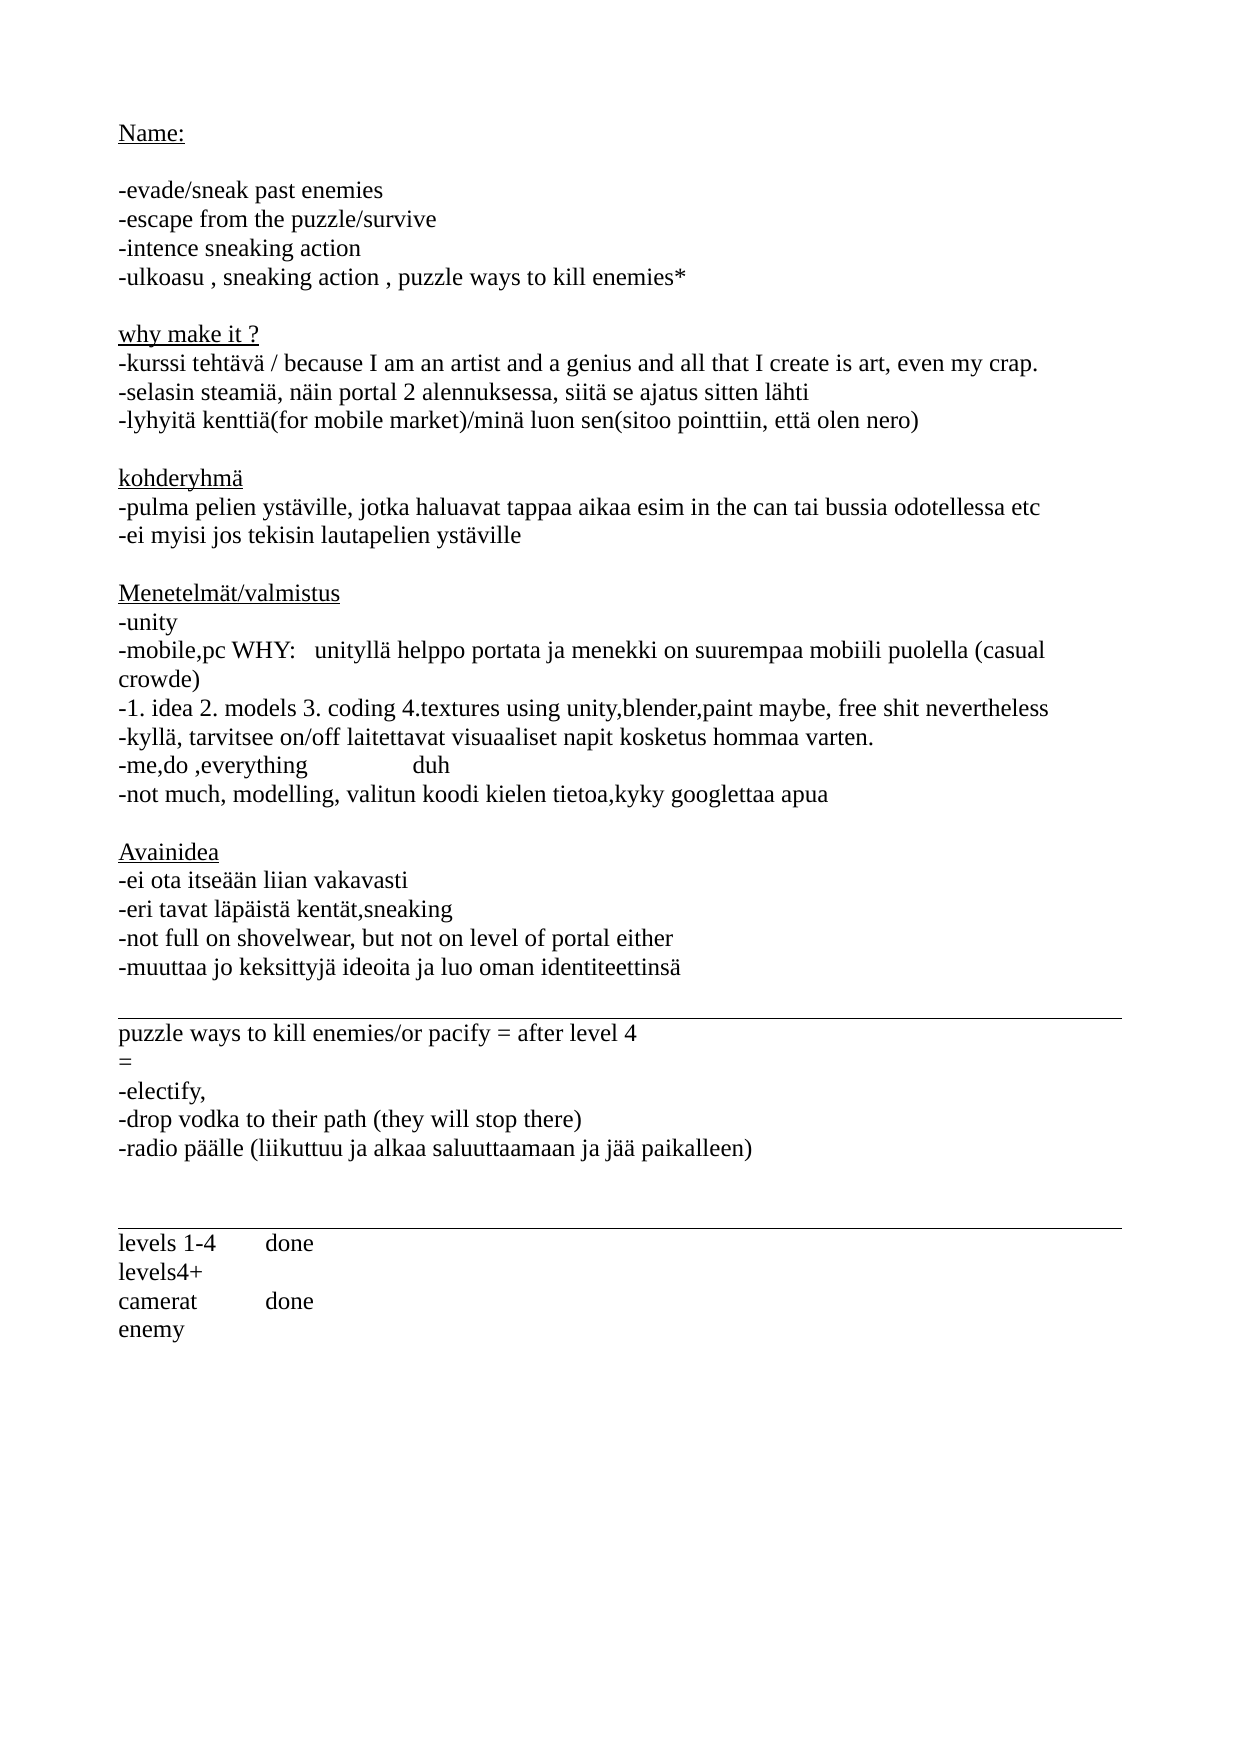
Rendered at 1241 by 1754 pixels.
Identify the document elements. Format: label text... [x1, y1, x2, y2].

text -ei ota itseään liian vakavasti [118, 866, 1122, 894]
text enemy [118, 1314, 1122, 1343]
text -muuttaa jo keksittyjä ideoita ja luo oman identiteettinsä [118, 952, 1122, 981]
text puzzle ways to kill enemies/or pacify = after level 4 [118, 1019, 1122, 1047]
text -escape from the puzzle/survive [118, 204, 1122, 233]
text -kyllä, tarvitsee on/off laitettavat visuaaliset napit kosketus hommaa varten. [118, 722, 1122, 751]
text = [118, 1047, 1122, 1076]
text -electify, [118, 1076, 1122, 1104]
text -radio päälle (liikuttuu ja alkaa saluuttaamaan ja jää paikalleen) [118, 1133, 1122, 1162]
text -kurssi tehtävä / because I am an artist and a genius and all that I create is art, even my crap. [118, 348, 1122, 377]
text -intence sneaking action [118, 233, 1122, 262]
text levels4+ [118, 1257, 1122, 1286]
text -1. idea 2. models 3. coding 4.textures using unity,blender,paint maybe, free shit nevertheless [118, 693, 1122, 722]
text -eri tavat läpäistä kentät,sneaking [118, 894, 1122, 923]
text Avainidea [118, 837, 1122, 866]
text levels 1-4 done [118, 1229, 1122, 1257]
text -lyhyitä kenttiä(for mobile market)/minä luon sen(sitoo pointtiin, että olen nero) [118, 406, 1122, 434]
text -me,do ,everything duh [118, 751, 1122, 779]
text -selasin steamiä, näin portal 2 alennuksessa, siitä se ajatus sitten lähti [118, 377, 1122, 406]
text -ulkoasu , sneaking action , puzzle ways to kill enemies* [118, 262, 1122, 291]
text -drop vodka to their path (they will stop there) [118, 1104, 1122, 1133]
text Name: [118, 118, 1122, 147]
text -not full on shovelwear, but not on level of portal either [118, 923, 1122, 952]
text -unity [118, 607, 1122, 636]
text camerat done [118, 1286, 1122, 1314]
text -ei myisi jos tekisin lautapelien ystäville [118, 521, 1122, 549]
text kohderyhmä [118, 463, 1122, 492]
text why make it ? [118, 319, 1122, 348]
text Menetelmät/valmistus [118, 578, 1122, 607]
text -not much, modelling, valitun koodi kielen tietoa,kyky googlettaa apua [118, 779, 1122, 808]
text -evade/sneak past enemies [118, 176, 1122, 204]
text -pulma pelien ystäville, jotka haluavat tappaa aikaa esim in the can tai bussia odotellessa etc [118, 492, 1122, 521]
text -mobile,pc WHY: unityllä helppo portata ja menekki on suurempaa mobiili puolella (casual crowde) [118, 636, 1122, 693]
